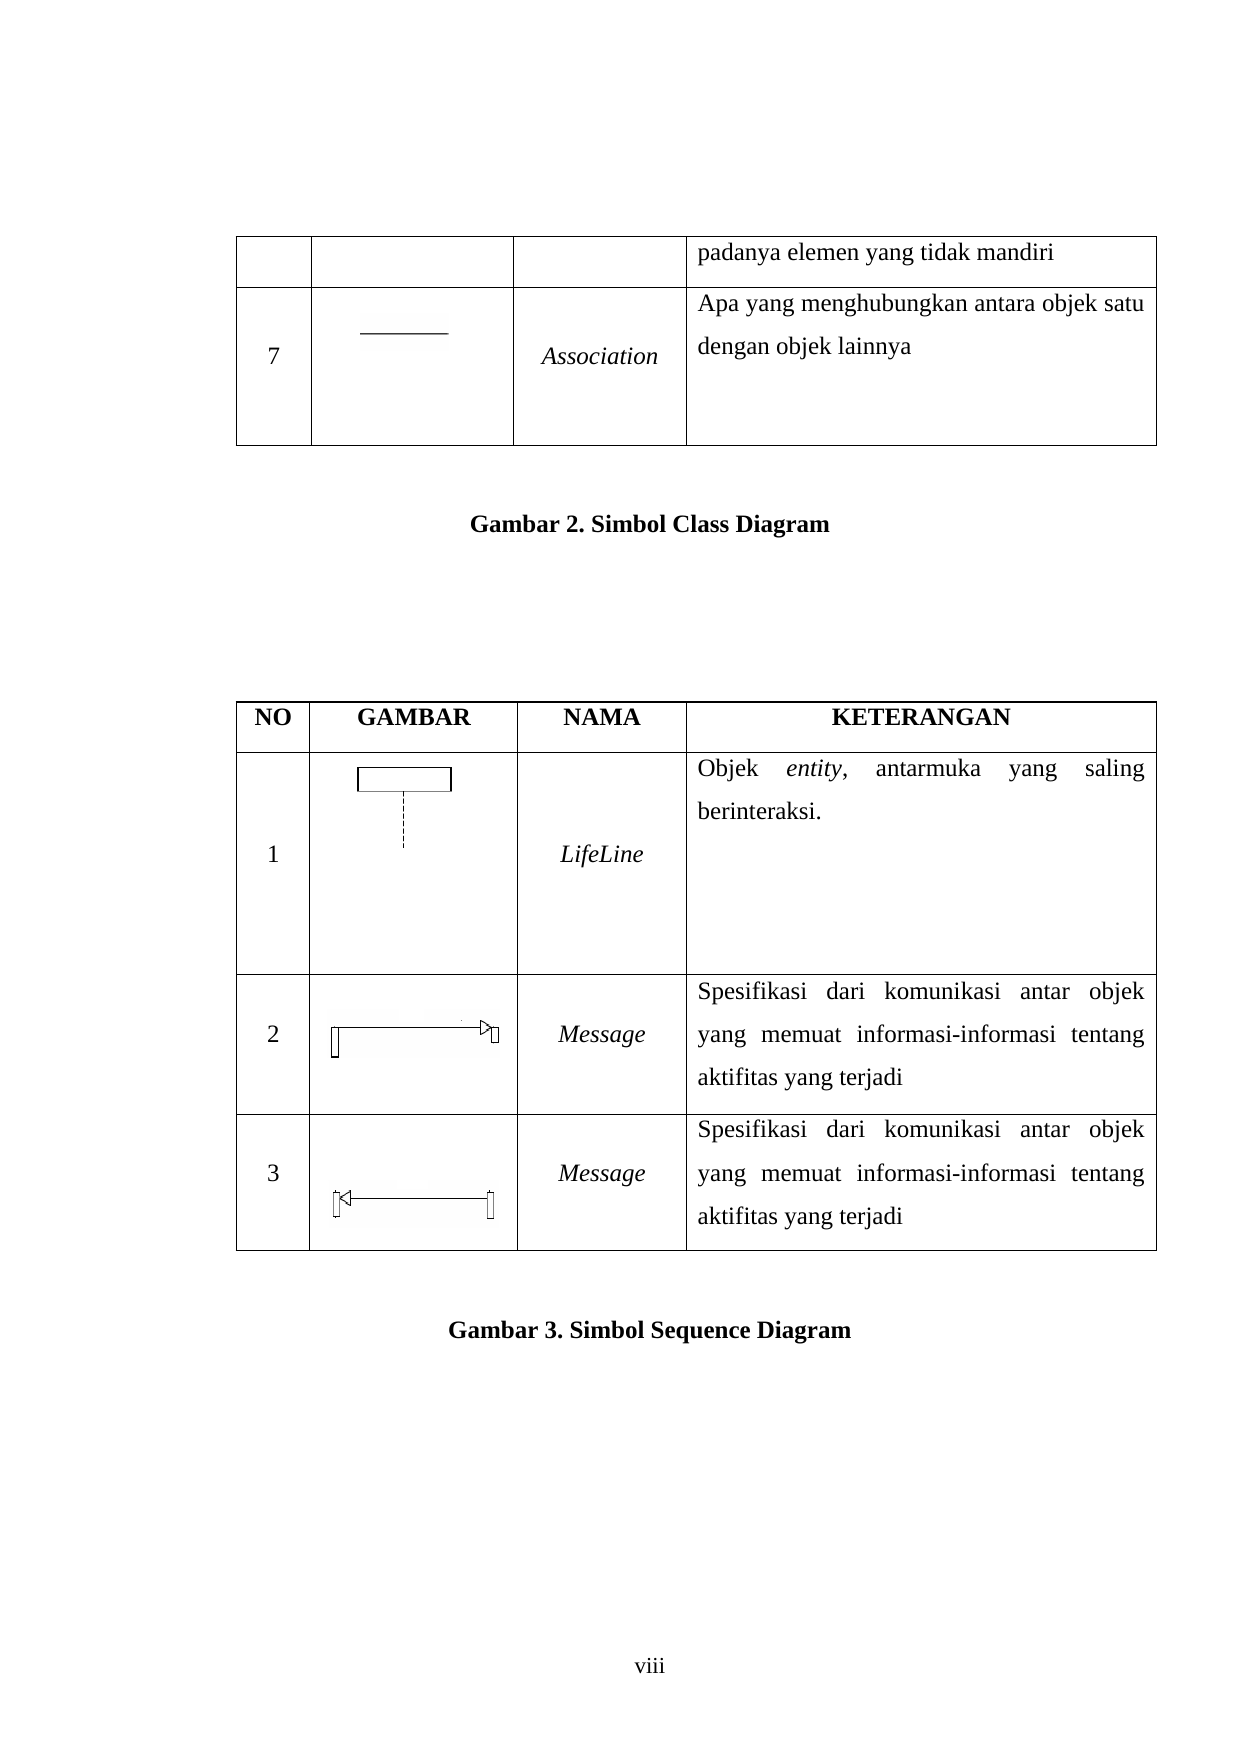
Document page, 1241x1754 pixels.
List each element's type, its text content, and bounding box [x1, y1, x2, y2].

table_header KETERANGAN [687, 703, 1156, 752]
table_cell Objek entity, antarmuka yang saling berinteraksi. [687, 753, 1156, 974]
table_cell 2 [237, 975, 309, 1113]
table_cell padanya elemen yang tidak mandiri [687, 237, 1156, 287]
table_cell [310, 1115, 517, 1250]
table_cell [514, 237, 686, 287]
table_cell [237, 237, 311, 287]
table_cell Message [518, 975, 686, 1113]
table_cell [310, 975, 517, 1113]
table_header NO [237, 703, 309, 752]
table_cell Apa yang menghubungkan antara objek satu dengan objek lainnya [687, 288, 1156, 444]
table_cell [312, 288, 513, 444]
table_cell [312, 237, 513, 287]
table_cell Spesifikasi dari komunikasi antar objek yang memuat informasi-informasi tentang aktifitas yang terjadi [687, 1115, 1156, 1250]
table_header NAMA [518, 703, 686, 752]
table_cell 3 [237, 1115, 309, 1250]
table_cell LifeLine [518, 753, 686, 974]
table_cell Message [518, 1115, 686, 1250]
text Gambar 2. Simbol Class Diagram [236, 509, 1063, 538]
table_header GAMBAR [310, 703, 517, 752]
table_cell Association [514, 288, 686, 444]
table_cell Spesifikasi dari komunikasi antar objek yang memuat informasi-informasi tentang aktifitas yang terjadi [687, 975, 1156, 1113]
text Gambar 3. Simbol Sequence Diagram [236, 1315, 1063, 1344]
table_cell 7 [237, 288, 311, 444]
picture [360, 313, 449, 351]
table_cell [310, 753, 517, 974]
picture [348, 764, 460, 848]
table_cell 1 [237, 753, 309, 974]
